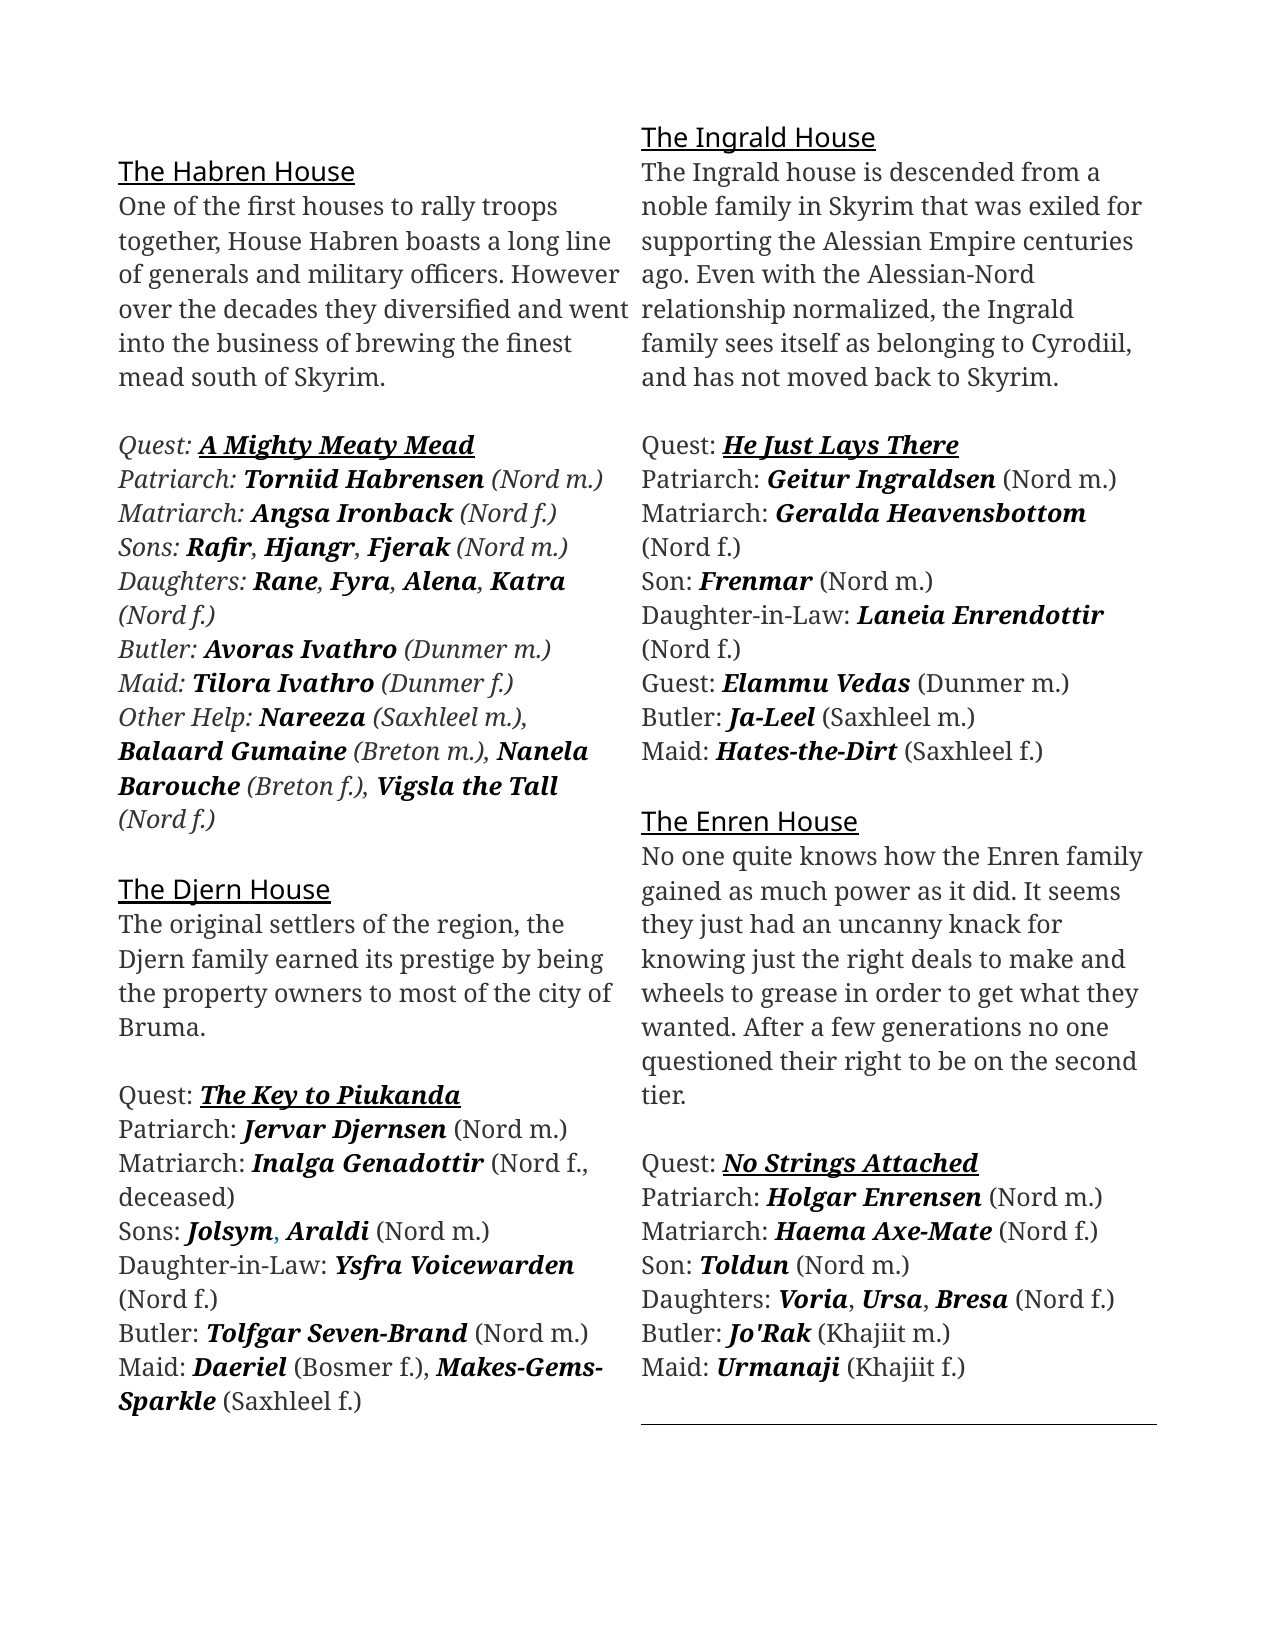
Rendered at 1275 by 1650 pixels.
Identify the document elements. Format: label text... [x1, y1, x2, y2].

text Patriarch: Holgar Enrensen (Nord m.) [641, 1180, 1157, 1214]
text Daughters: Rane, Fyra, Alena, Katra (Nord f.) [118, 564, 634, 632]
subtitle The Enren House [641, 802, 1157, 839]
text Butler: Jo'Rak (Khajiit m.) [641, 1316, 1157, 1350]
text Other Help: Nareeza (Saxhleel m.), Balaard Gumaine (Breton m.), Nanela Barouche (Breton f.), Vigsla the Tall (Nord f.) [118, 700, 634, 836]
text No one quite knows how the Enren family gained as much power as it did. It seems they just had an uncanny knack for knowing just the right deals to make and wheels to grease in order to get what they wanted. After a few generations no one questioned their right to be on the second tier. [641, 839, 1157, 1112]
text Patriarch: Torniid Habrensen (Nord m.) [118, 462, 634, 496]
subtitle The Habren House [118, 152, 634, 189]
text Daughter-in-Law: Ysfra Voicewarden (Nord f.) [118, 1248, 634, 1316]
text Son: Frenmar (Nord m.) [641, 564, 1157, 598]
text Quest: A Mighty Meaty Mead [118, 427, 634, 462]
text Daughter-in-Law: Laneia Enrendottir (Nord f.) [641, 598, 1157, 666]
text Daughters: Voria, Ursa, Bresa (Nord f.) [641, 1282, 1157, 1316]
text The Ingrald house is descended from a noble family in Skyrim that was exiled for supporting the Alessian Empire centuries ago. Even with the Alessian-Nord relationship normalized, the Ingrald family sees itself as belonging to Cyrodiil, and has not moved back to Skyrim. [641, 155, 1157, 393]
text The original settlers of the region, the Djern family earned its prestige by being the property owners to most of the city of Bruma. [118, 907, 634, 1043]
text Matriarch: Inalga Genadottir (Nord f., deceased) [118, 1146, 634, 1214]
text Guest: Elammu Vedas (Dunmer m.) [641, 666, 1157, 700]
text Matriarch: Geralda Heavensbottom (Nord f.) [641, 496, 1157, 564]
text Quest: No Strings Attached [641, 1146, 1157, 1180]
text Maid: Hates-the-Dirt (Saxhleel f.) [641, 734, 1157, 768]
text Butler: Ja-Leel (Saxhleel m.) [641, 700, 1157, 734]
text Matriarch: Angsa Ironback (Nord f.) [118, 496, 634, 530]
text Patriarch: Jervar Djernsen (Nord m.) [118, 1112, 634, 1146]
text Patriarch: Geitur Ingraldsen (Nord m.) [641, 462, 1157, 496]
text Sons: Rafir, Hjangr, Fjerak (Nord m.) [118, 530, 634, 564]
text Son: Toldun (Nord m.) [641, 1248, 1157, 1282]
text Sons: Jolsym, Araldi (Nord m.) [118, 1214, 634, 1248]
text Butler: Avoras Ivathro (Dunmer m.) [118, 632, 634, 666]
subtitle The Ingrald House [641, 118, 1157, 155]
text Maid: Daeriel (Bosmer f.), Makes-Gems-Sparkle (Saxhleel f.) [118, 1350, 634, 1418]
subtitle The Djern House [118, 870, 634, 907]
text Matriarch: Haema Axe-Mate (Nord f.) [641, 1214, 1157, 1248]
text One of the first houses to rally troops together, House Habren boasts a long line of generals and military officers. However over the decades they diversified and went into the business of brewing the finest mead south of Skyrim. [118, 189, 634, 393]
text Quest: The Key to Piukanda [118, 1077, 634, 1112]
text Maid: Tilora Ivathro (Dunmer f.) [118, 666, 634, 700]
text Maid: Urmanaji (Khajiit f.) [641, 1350, 1157, 1384]
text Quest: He Just Lays There [641, 427, 1157, 462]
text Butler: Tolfgar Seven-Brand (Nord m.) [118, 1316, 634, 1350]
